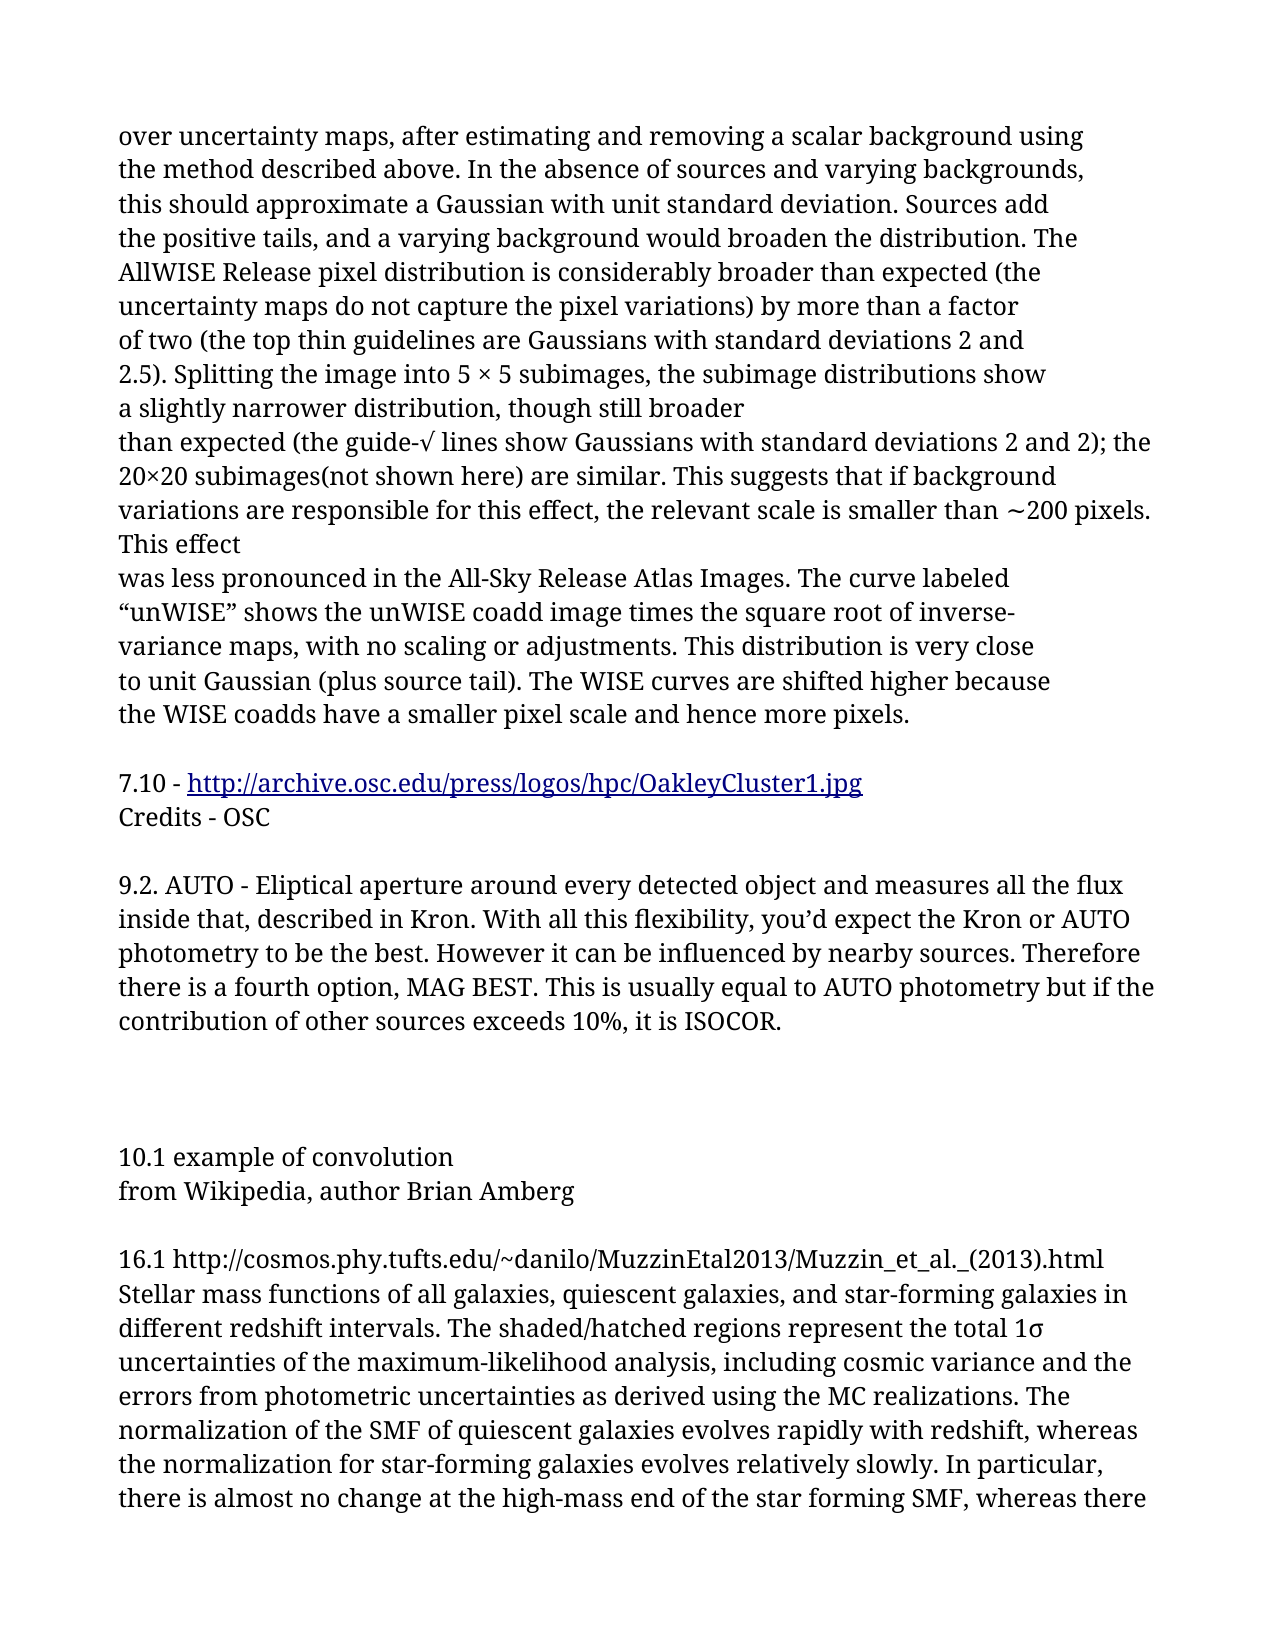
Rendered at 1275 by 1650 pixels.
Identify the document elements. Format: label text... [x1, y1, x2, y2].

text 7.10 - http://archive.osc.edu/press/logos/hpc/OakleyCluster1.jpg [118, 765, 1157, 799]
text a slightly narrower distribution, though still broader [118, 391, 1157, 425]
text this should approximate a Gaussian with unit standard deviation. Sources add [118, 186, 1157, 220]
text “unWISE” shows the unWISE coadd image times the square root of inverse- [118, 595, 1157, 629]
text uncertainty maps do not capture the pixel variations) by more than a factor [118, 288, 1157, 322]
text the positive tails, and a varying background would broaden the distribution. The [118, 220, 1157, 254]
text over uncertainty maps, after estimating and removing a scalar background using [118, 118, 1157, 152]
text 10.1 example of convolution [118, 1140, 1157, 1174]
text was less pronounced in the All-Sky Release Atlas Images. The curve labeled [118, 561, 1157, 595]
text from Wikipedia, author Brian Amberg [118, 1174, 1157, 1208]
text the method described above. In the absence of sources and varying backgrounds, [118, 152, 1157, 186]
text 9.2. AUTO - Eliptical aperture around every detected object and measures all the flux inside that, described in Kron. With all this flexibility, you’d expect the Kron or AUTO photometry to be the best. However it can be influenced by nearby sources. Therefore there is a fourth option, MAG BEST. This is usually equal to AUTO photometry but if the contribution of other sources exceeds 10%, it is ISOCOR. [118, 867, 1157, 1038]
text the WISE coadds have a smaller pixel scale and hence more pixels. [118, 697, 1157, 731]
text 2.5). Splitting the image into 5 × 5 subimages, the subimage distributions show [118, 357, 1157, 391]
text Stellar mass functions of all galaxies, quiescent galaxies, and star-forming galaxies in different redshift intervals. The shaded/hatched regions represent the total 1σ uncertainties of the maximum-likelihood analysis, including cosmic variance and the errors from photometric uncertainties as derived using the MC realizations. The normalization of the SMF of quiescent galaxies evolves rapidly with redshift, whereas the normalization for star-forming galaxies evolves relatively slowly. In particular, there is almost no change at the high-mass end of the star forming SMF, whereas there [118, 1276, 1157, 1515]
text to unit Gaussian (plus source tail). The WISE curves are shifted higher because [118, 663, 1157, 697]
text variance maps, with no scaling or adjustments. This distribution is very close [118, 629, 1157, 663]
text Credits - OSC [118, 799, 1157, 833]
text of two (the top thin guidelines are Gaussians with standard deviations 2 and [118, 322, 1157, 357]
text AllWISE Release pixel distribution is considerably broader than expected (the [118, 254, 1157, 288]
text 16.1 http://cosmos.phy.tufts.edu/~danilo/MuzzinEtal2013/Muzzin_et_al._(2013).html [118, 1242, 1157, 1276]
text than expected (the guide-√ lines show Gaussians with standard deviations 2 and 2); the 20×20 subimages(not shown here) are similar. This suggests that if background variations are responsible for this effect, the relevant scale is smaller than ∼200 pixels. This effect [118, 425, 1157, 561]
